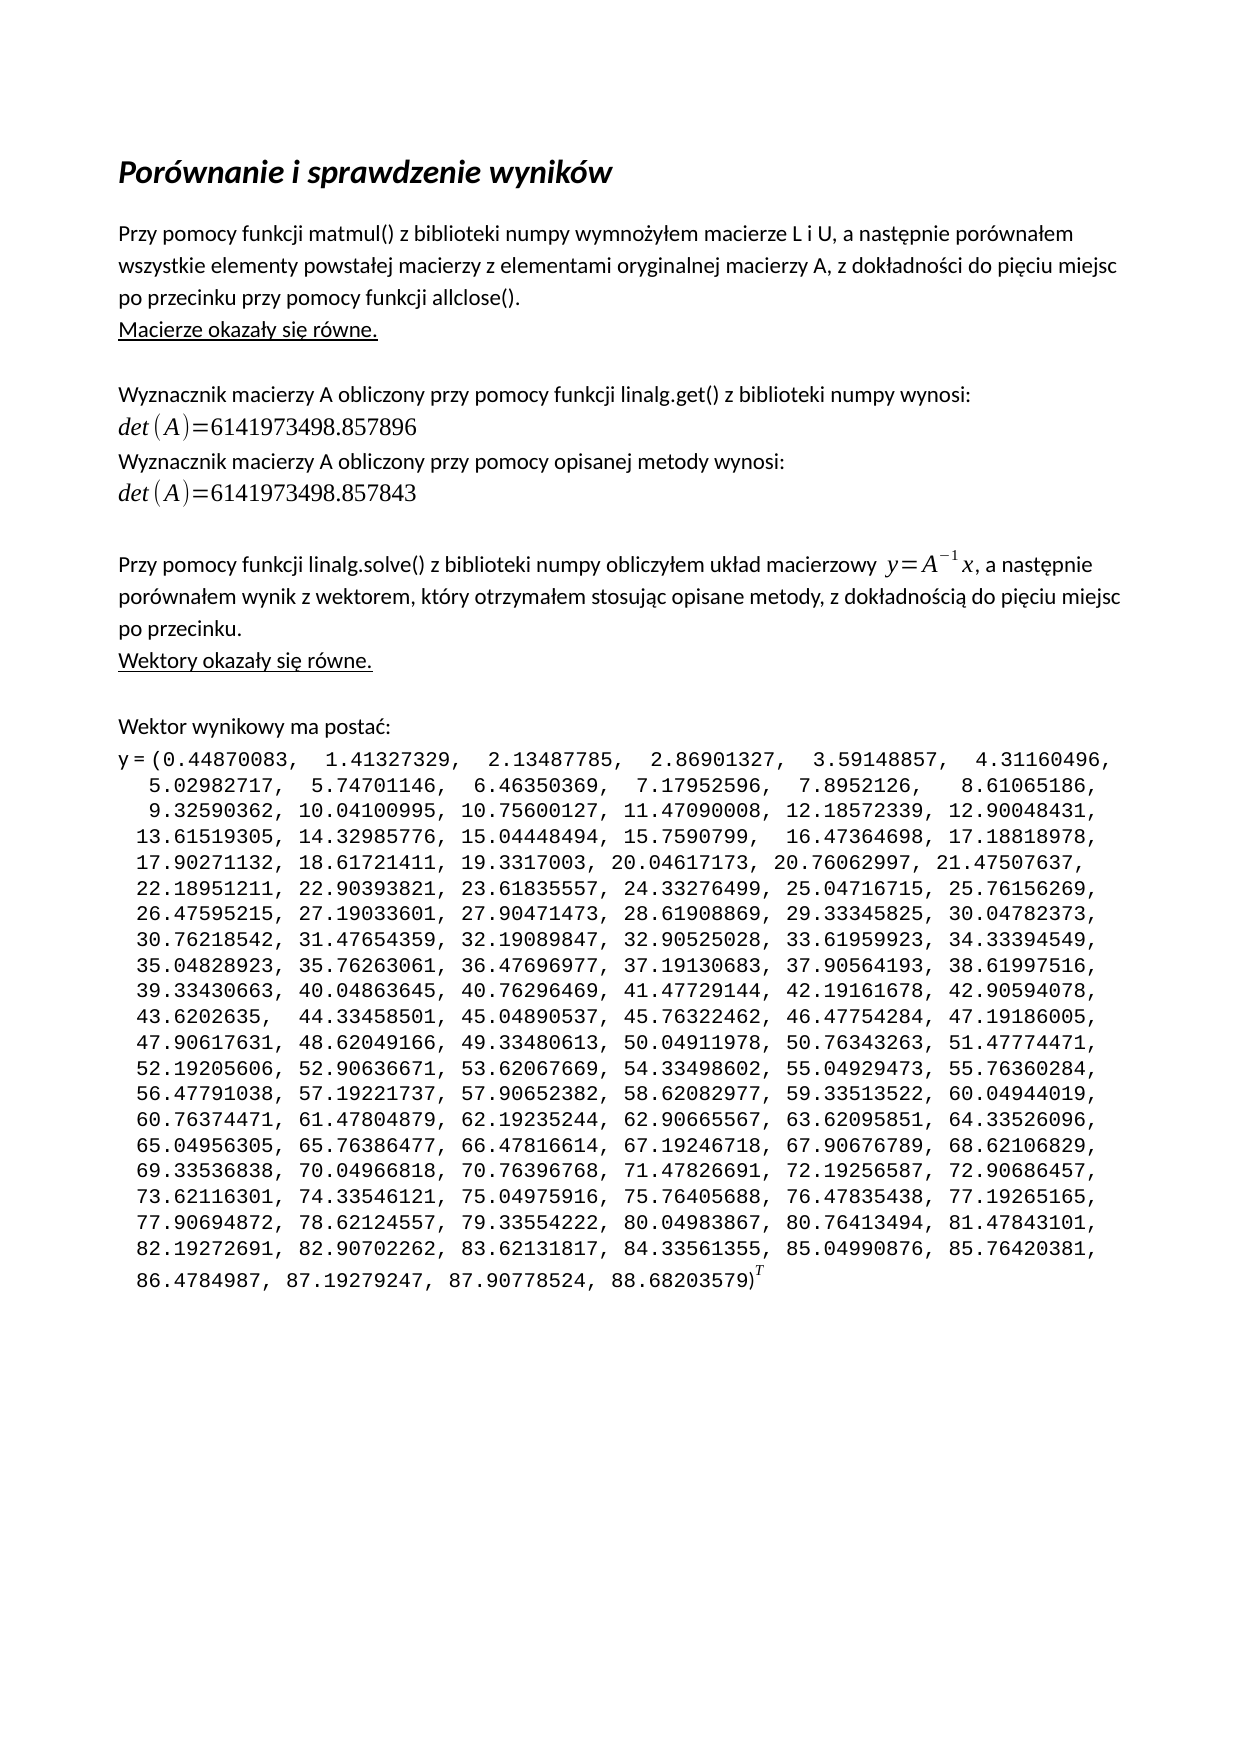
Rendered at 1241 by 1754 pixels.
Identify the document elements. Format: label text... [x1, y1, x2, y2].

text Wektory okazały się równe. [118, 647, 1122, 674]
text 52.19205606, 52.90636671, 53.62067669, 54.33498602, 55.04929473, 55.76360284, [118, 1056, 1122, 1081]
text Wyznacznik macierzy A obliczony przy pomocy funkcji linalg.get() z biblioteki numpy wynosi: [118, 381, 1122, 408]
text 13.61519305, 14.32985776, 15.04448494, 15.7590799, 16.47364698, 17.18818978, [118, 824, 1122, 850]
text 35.04828923, 35.76263061, 36.47696977, 37.19130683, 37.90564193, 38.61997516, [118, 953, 1122, 978]
text 86.4784987, 87.19279247, 87.90778524, 88.68203579) [118, 1261, 1122, 1293]
text 5.02982717, 5.74701146, 6.46350369, 7.17952596, 7.8952126, 8.61065186, [118, 772, 1122, 798]
text 47.90617631, 48.62049166, 49.33480613, 50.04911978, 50.76343263, 51.47774471, [118, 1030, 1122, 1056]
text Macierze okazały się równe. [118, 315, 1122, 343]
text Porównanie i sprawdzenie wyników [118, 151, 1122, 192]
text Przy pomocy funkcji matmul() z biblioteki numpy wymnożyłem macierze L i U, a następnie porównałem wszystkie elementy powstałej macierzy z elementami oryginalnej macierzy A, z dokładności do pięciu miejsc po przecinku przy pomocy funkcji allclose(). [118, 219, 1122, 311]
text 9.32590362, 10.04100995, 10.75600127, 11.47090008, 12.18572339, 12.90048431, [118, 798, 1122, 824]
text 17.90271132, 18.61721411, 19.3317003, 20.04617173, 20.76062997, 21.47507637, [118, 850, 1122, 875]
text Przy pomocy funkcji linalg.solve() z biblioteki numpy obliczyłem układ macierzowy , a następnie porównałem wynik z wektorem, który otrzymałem stosując opisane metody, z dokładnością do pięciu miejsc po przecinku. [118, 546, 1122, 642]
text 69.33536838, 70.04966818, 70.76396768, 71.47826691, 72.19256587, 72.90686457, [118, 1158, 1122, 1184]
text 43.6202635, 44.33458501, 45.04890537, 45.76322462, 46.47754284, 47.19186005, [118, 1004, 1122, 1030]
text 56.47791038, 57.19221737, 57.90652382, 58.62082977, 59.33513522, 60.04944019, [118, 1081, 1122, 1107]
text 22.18951211, 22.90393821, 23.61835557, 24.33276499, 25.04716715, 25.76156269, [118, 875, 1122, 901]
text y = (0.44870083, 1.41327329, 2.13487785, 2.86901327, 3.59148857, 4.31160496, [118, 744, 1122, 772]
text Wyznacznik macierzy A obliczony przy pomocy opisanej metody wynosi: [118, 447, 1122, 475]
text 73.62116301, 74.33546121, 75.04975916, 75.76405688, 76.47835438, 77.19265165, [118, 1184, 1122, 1210]
text 77.90694872, 78.62124557, 79.33554222, 80.04983867, 80.76413494, 81.47843101, [118, 1210, 1122, 1236]
text 82.19272691, 82.90702262, 83.62131817, 84.33561355, 85.04990876, 85.76420381, [118, 1236, 1122, 1261]
text 26.47595215, 27.19033601, 27.90471473, 28.61908869, 29.33345825, 30.04782373, [118, 901, 1122, 927]
text 39.33430663, 40.04863645, 40.76296469, 41.47729144, 42.19161678, 42.90594078, [118, 978, 1122, 1004]
text 30.76218542, 31.47654359, 32.19089847, 32.90525028, 33.61959923, 34.33394549, [118, 927, 1122, 953]
text 60.76374471, 61.47804879, 62.19235244, 62.90665567, 63.62095851, 64.33526096, [118, 1107, 1122, 1133]
text Wektor wynikowy ma postać: [118, 712, 1122, 740]
text 65.04956305, 65.76386477, 66.47816614, 67.19246718, 67.90676789, 68.62106829, [118, 1133, 1122, 1158]
